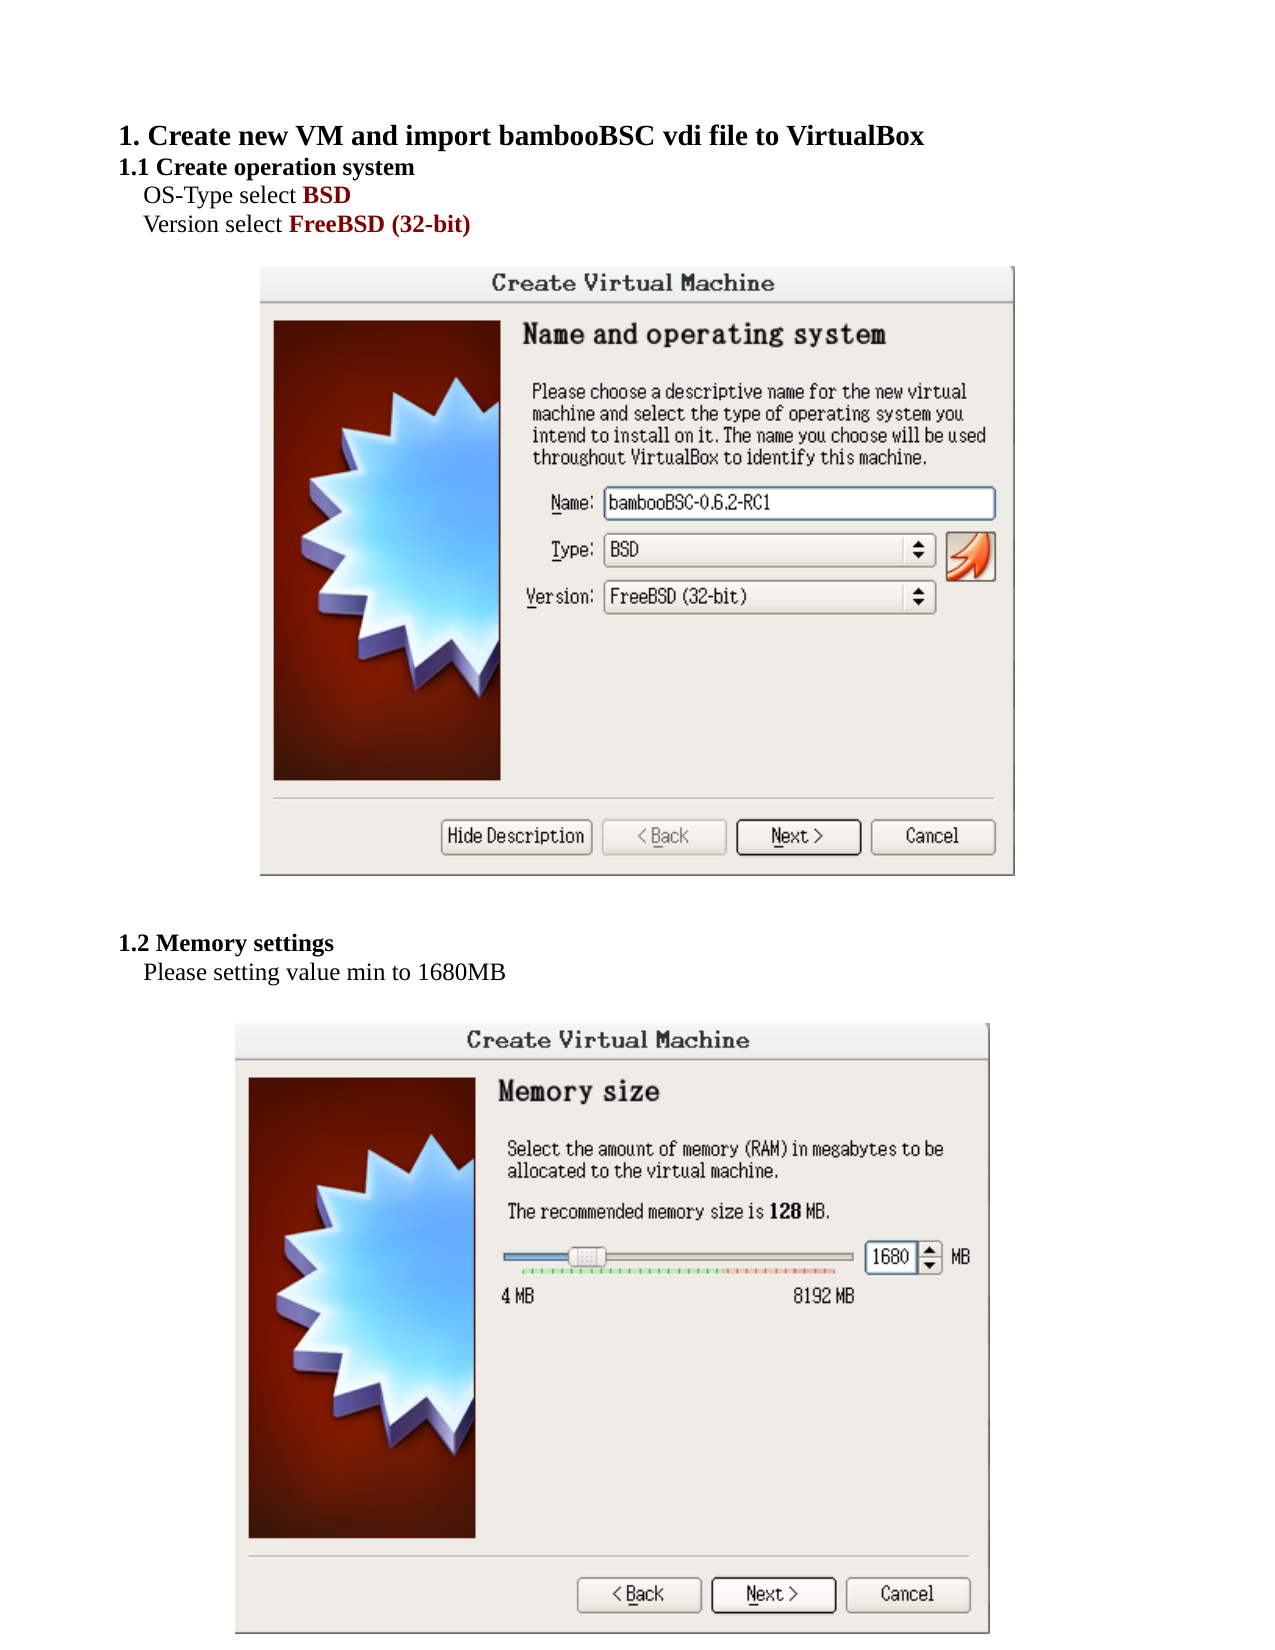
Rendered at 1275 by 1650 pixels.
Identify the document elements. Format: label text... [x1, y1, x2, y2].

text Version select FreeBSD (32-bit) [118, 209, 1157, 238]
text OS-Type select BSD [118, 180, 1157, 209]
picture [260, 266, 1015, 876]
text 1.2 Memory settings [118, 928, 1157, 957]
text 1. Create new VM and import bambooBSC vdi file to VirtualBox [118, 118, 1157, 152]
picture [235, 1023, 990, 1634]
text 1.1 Create operation system [118, 152, 1157, 180]
text Please setting value min to 1680MB [118, 957, 1157, 985]
